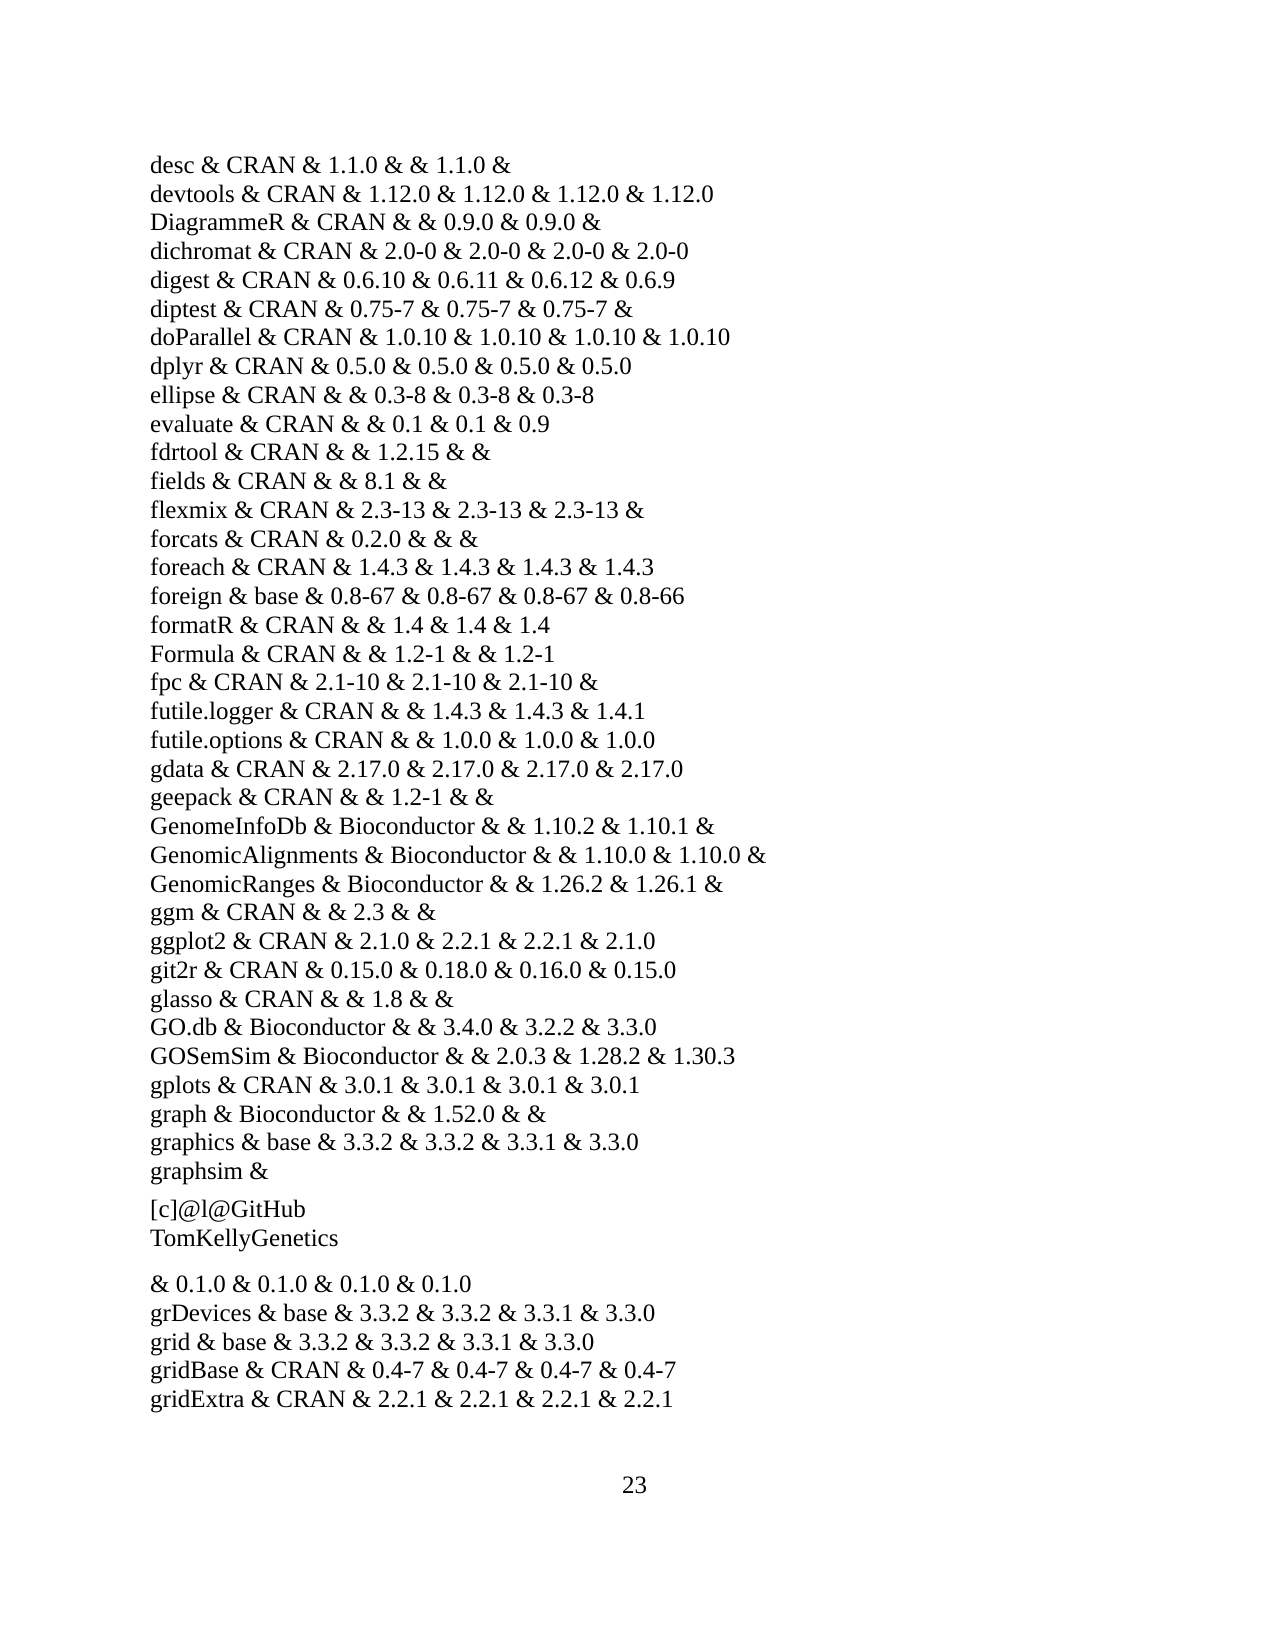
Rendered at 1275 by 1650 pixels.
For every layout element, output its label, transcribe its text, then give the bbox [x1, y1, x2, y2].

text & 0.1.0 & 0.1.0 & 0.1.0 & 0.1.0 grDevices & base & 3.3.2 & 3.3.2 & 3.3.1 & 3.3.0 grid & base & 3.3.2 & 3.3.2 & 3.3.1 & 3.3.0 gridBase & CRAN & 0.4-7 & 0.4-7 & 0.4-7 & 0.4-7 gridExtra & CRAN & 2.2.1 & 2.2.1 & 2.2.1 & 2.2.1 [150, 1269, 1125, 1413]
text desc & CRAN & 1.1.0 & & 1.1.0 & devtools & CRAN & 1.12.0 & 1.12.0 & 1.12.0 & 1.12.0 DiagrammeR & CRAN & & 0.9.0 & 0.9.0 & dichromat & CRAN & 2.0-0 & 2.0-0 & 2.0-0 & 2.0-0 digest & CRAN & 0.6.10 & 0.6.11 & 0.6.12 & 0.6.9 diptest & CRAN & 0.75-7 & 0.75-7 & 0.75-7 & doParallel & CRAN & 1.0.10 & 1.0.10 & 1.0.10 & 1.0.10 dplyr & CRAN & 0.5.0 & 0.5.0 & 0.5.0 & 0.5.0 ellipse & CRAN & & 0.3-8 & 0.3-8 & 0.3-8 evaluate & CRAN & & 0.1 & 0.1 & 0.9 fdrtool & CRAN & & 1.2.15 & & fields & CRAN & & 8.1 & & flexmix & CRAN & 2.3-13 & 2.3-13 & 2.3-13 & forcats & CRAN & 0.2.0 & & & foreach & CRAN & 1.4.3 & 1.4.3 & 1.4.3 & 1.4.3 foreign & base & 0.8-67 & 0.8-67 & 0.8-67 & 0.8-66 formatR & CRAN & & 1.4 & 1.4 & 1.4 Formula & CRAN & & 1.2-1 & & 1.2-1 fpc & CRAN & 2.1-10 & 2.1-10 & 2.1-10 & futile.logger & CRAN & & 1.4.3 & 1.4.3 & 1.4.1 futile.options & CRAN & & 1.0.0 & 1.0.0 & 1.0.0 gdata & CRAN & 2.17.0 & 2.17.0 & 2.17.0 & 2.17.0 geepack & CRAN & & 1.2-1 & & GenomeInfoDb & Bioconductor & & 1.10.2 & 1.10.1 & GenomicAlignments & Bioconductor & & 1.10.0 & 1.10.0 & GenomicRanges & Bioconductor & & 1.26.2 & 1.26.1 & ggm & CRAN & & 2.3 & & ggplot2 & CRAN & 2.1.0 & 2.2.1 & 2.2.1 & 2.1.0 git2r & CRAN & 0.15.0 & 0.18.0 & 0.16.0 & 0.15.0 glasso & CRAN & & 1.8 & & GO.db & Bioconductor & & 3.4.0 & 3.2.2 & 3.3.0 GOSemSim & Bioconductor & & 2.0.3 & 1.28.2 & 1.30.3 gplots & CRAN & 3.0.1 & 3.0.1 & 3.0.1 & 3.0.1 graph & Bioconductor & & 1.52.0 & & graphics & base & 3.3.2 & 3.3.2 & 3.3.1 & 3.3.0 graphsim & [150, 150, 1125, 1185]
text [c]@l@GitHub TomKellyGenetics [150, 1194, 1125, 1251]
